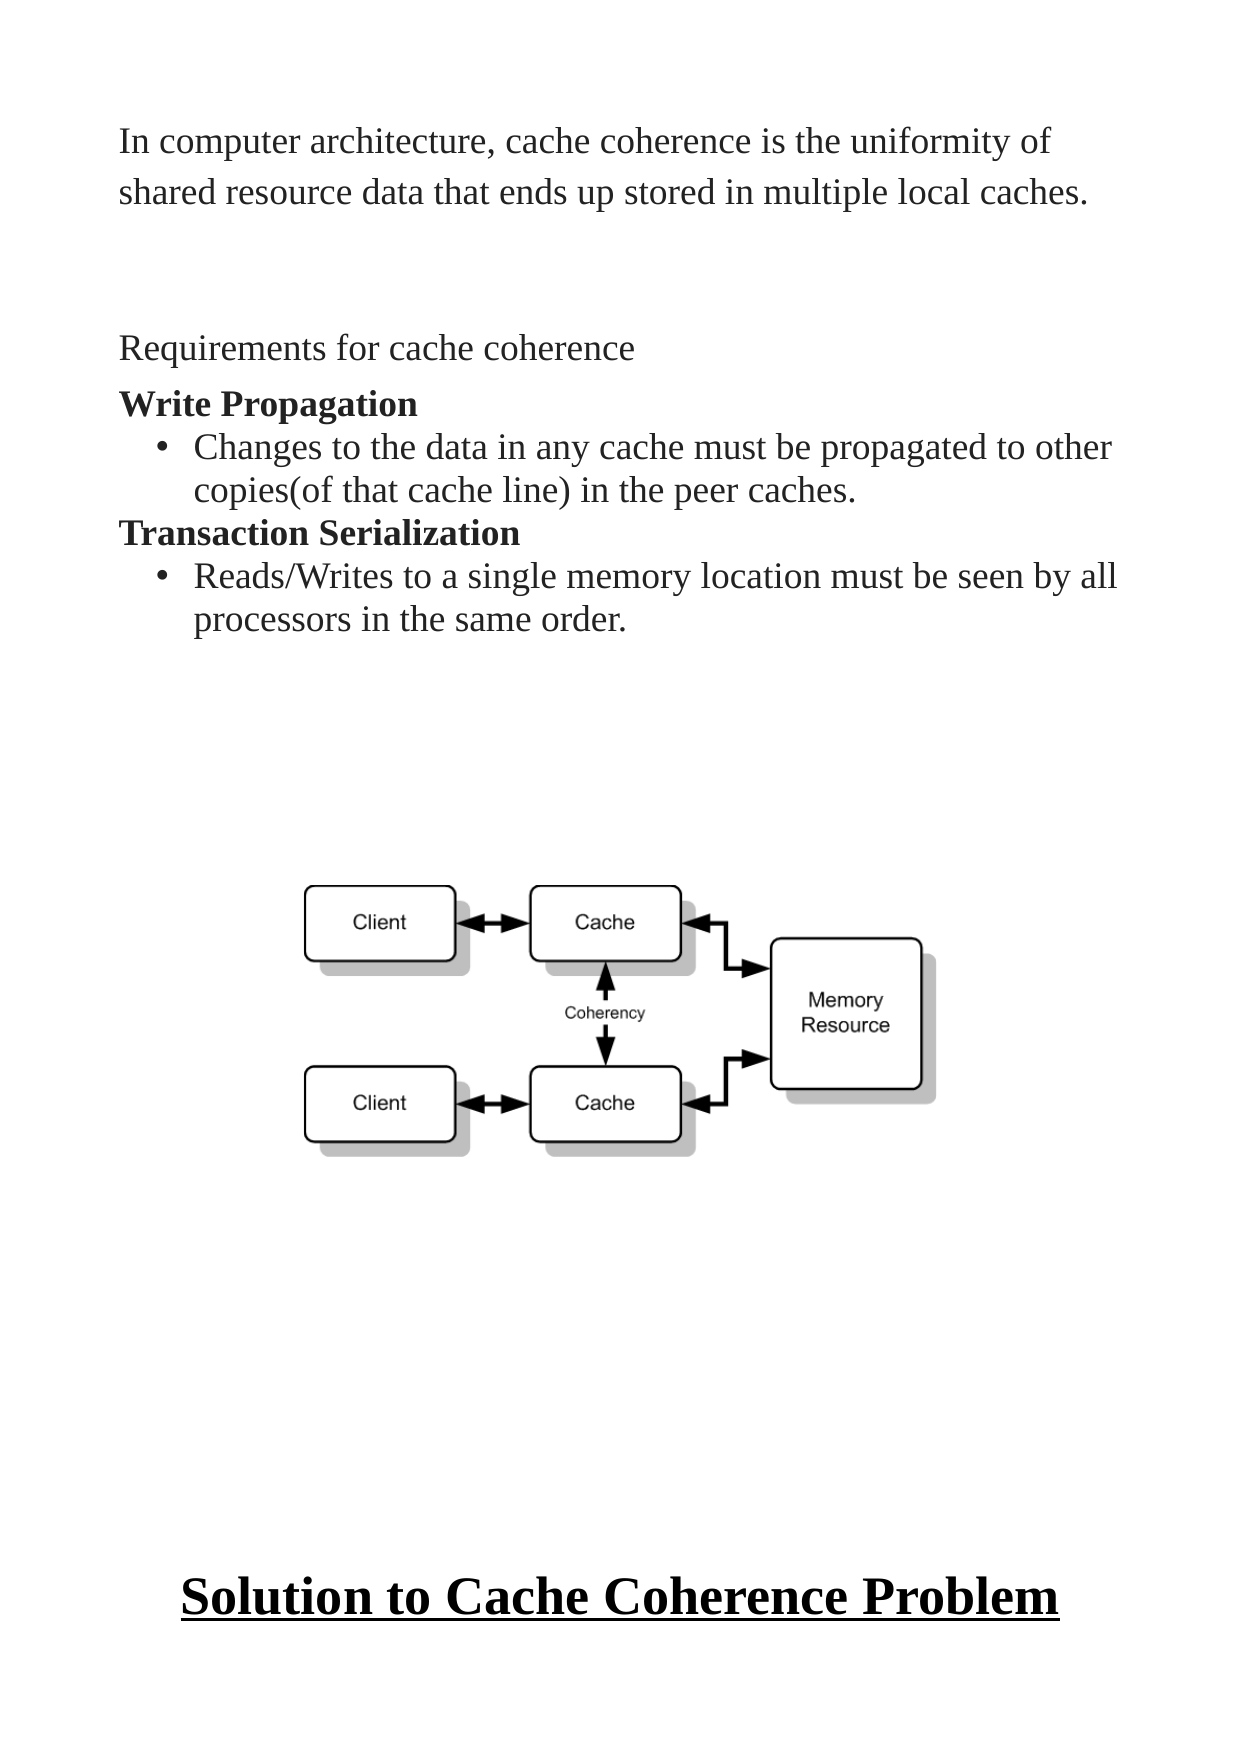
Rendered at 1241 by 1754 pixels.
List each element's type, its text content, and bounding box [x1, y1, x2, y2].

subtitle Transaction Serialization [118, 510, 1122, 553]
text In computer architecture, cache coherence is the uniformity of shared resource data that ends up stored in multiple local caches. [118, 118, 1122, 214]
list Changes to the data in any cache must be propagated to other copies(of that cache line) in the peer caches. [156, 424, 1122, 510]
subtitle Write Propagation [118, 381, 1122, 424]
text Solution to Cache Coherence Problem [118, 1564, 1122, 1626]
text Requirements for cache coherence [118, 325, 1122, 368]
picture [303, 885, 937, 1157]
list Reads/Writes to a single memory location must be seen by all processors in the same order. [156, 553, 1122, 640]
